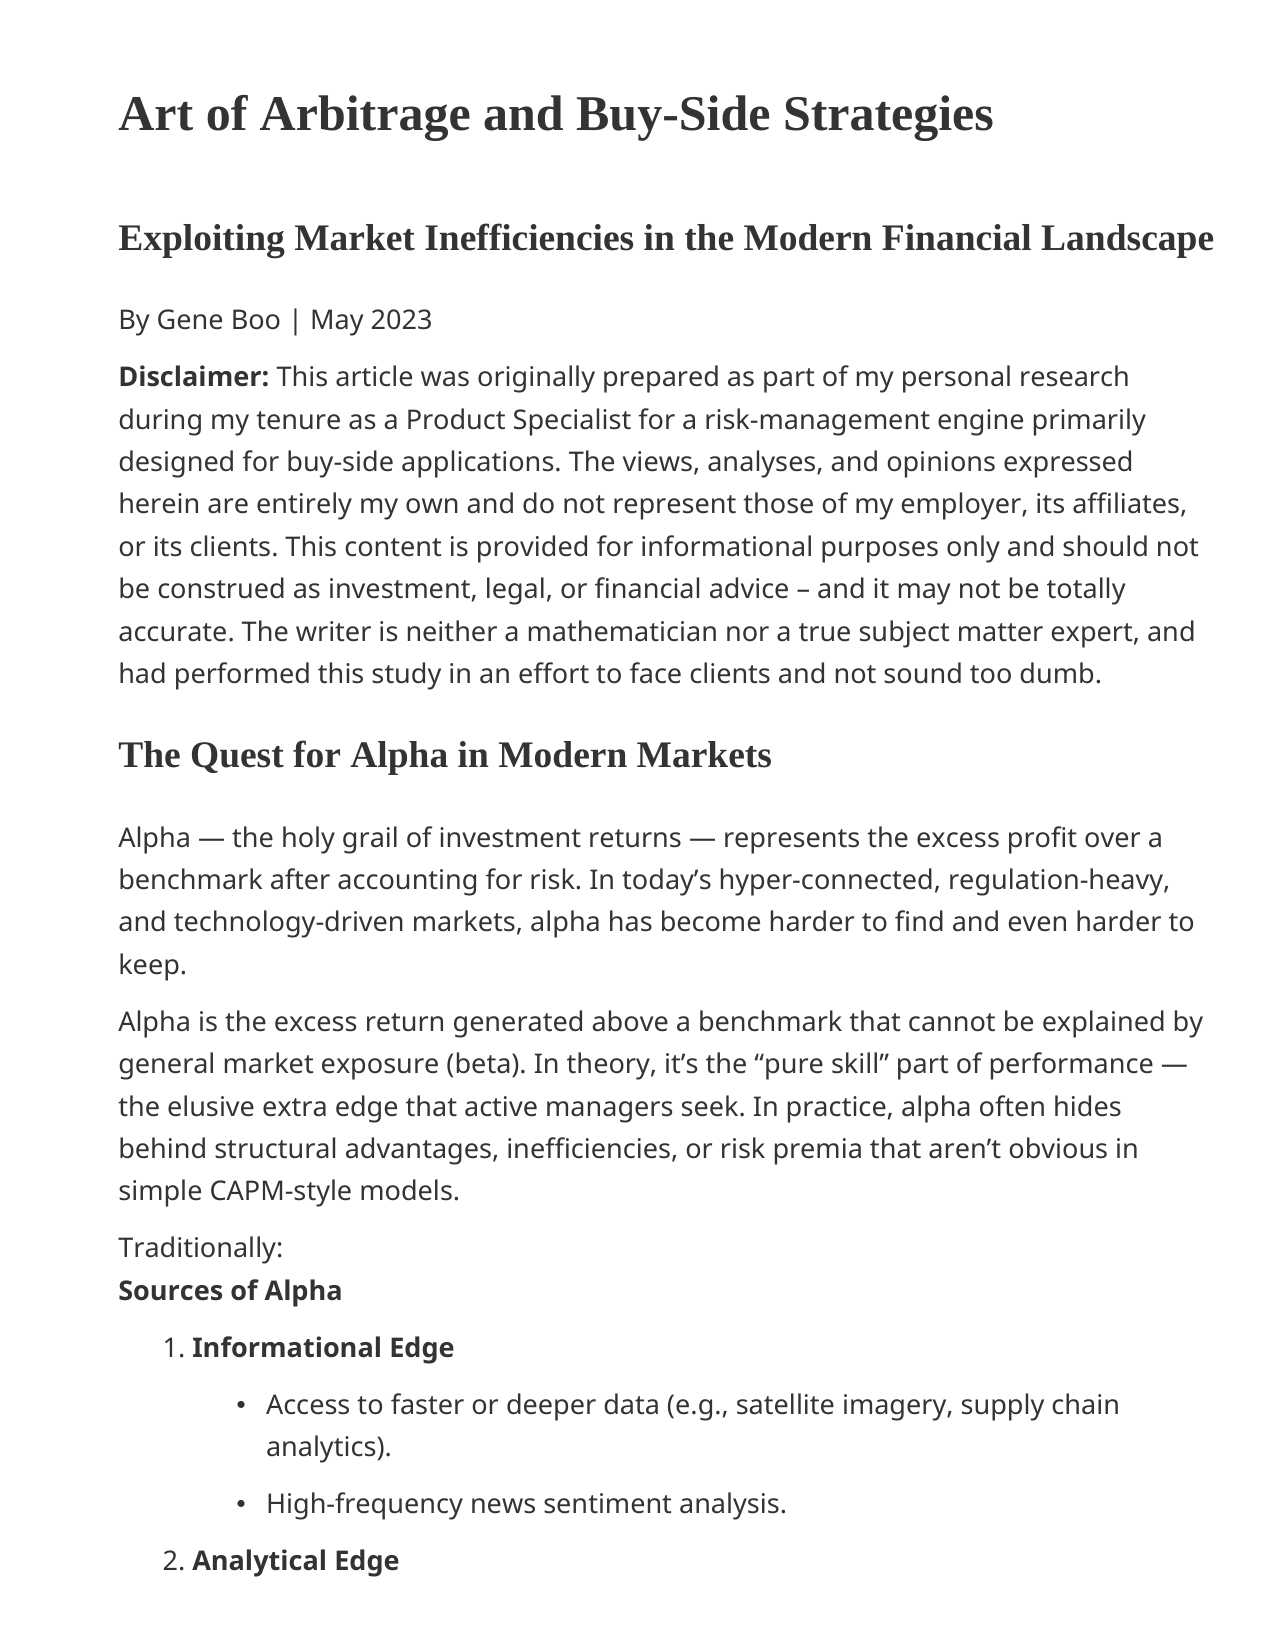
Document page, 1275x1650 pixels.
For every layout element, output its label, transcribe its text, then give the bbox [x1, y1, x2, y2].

text Traditionally: Sources of Alpha [118, 1229, 1216, 1308]
text Disclaimer: This article was originally prepared as part of my personal research during my tenure as a Product Specialist for a risk-management engine primarily designed for buy-side applications. The views, analyses, and opinions expressed herein are entirely my own and do not represent those of my employer, its affiliates, or its clients. This content is provided for informational purposes only and should not be construed as investment, legal, or financial advice – and it may not be totally accurate. The writer is neither a mathematician nor a true subject matter expert, and had performed this study in an effort to face clients and not sound too dumb. [118, 358, 1216, 691]
text Alpha — the holy grail of investment returns — represents the excess profit over a benchmark after accounting for risk. In today’s hyper-connected, regulation-heavy, and technology-driven markets, alpha has become harder to find and even harder to keep. [118, 818, 1216, 982]
list Informational Edge [162, 1328, 1216, 1365]
text Alpha is the excess return generated above a benchmark that cannot be explained by general market exposure (beta). In theory, it’s the “pure skill” part of performance — the elusive extra edge that active managers seek. In practice, alpha often hides behind structural advantages, inefficiencies, or risk premia that aren’t obvious in simple CAPM-style models. [118, 1002, 1216, 1209]
list Analytical Edge [162, 1542, 1216, 1578]
subtitle Art of Arbitrage and Buy-Side Strategies [118, 84, 1216, 142]
list Access to faster or deeper data (e.g., satellite imagery, supply chain analytics). [236, 1385, 1216, 1464]
text By Gene Boo | May 2023 [118, 301, 1216, 338]
subtitle Exploiting Market Inefficiencies in the Modern Financial Landscape [118, 215, 1216, 258]
list High-frequency news sentiment analysis. [236, 1484, 1216, 1521]
subtitle The Quest for Alpha in Modern Markets [118, 732, 1216, 776]
